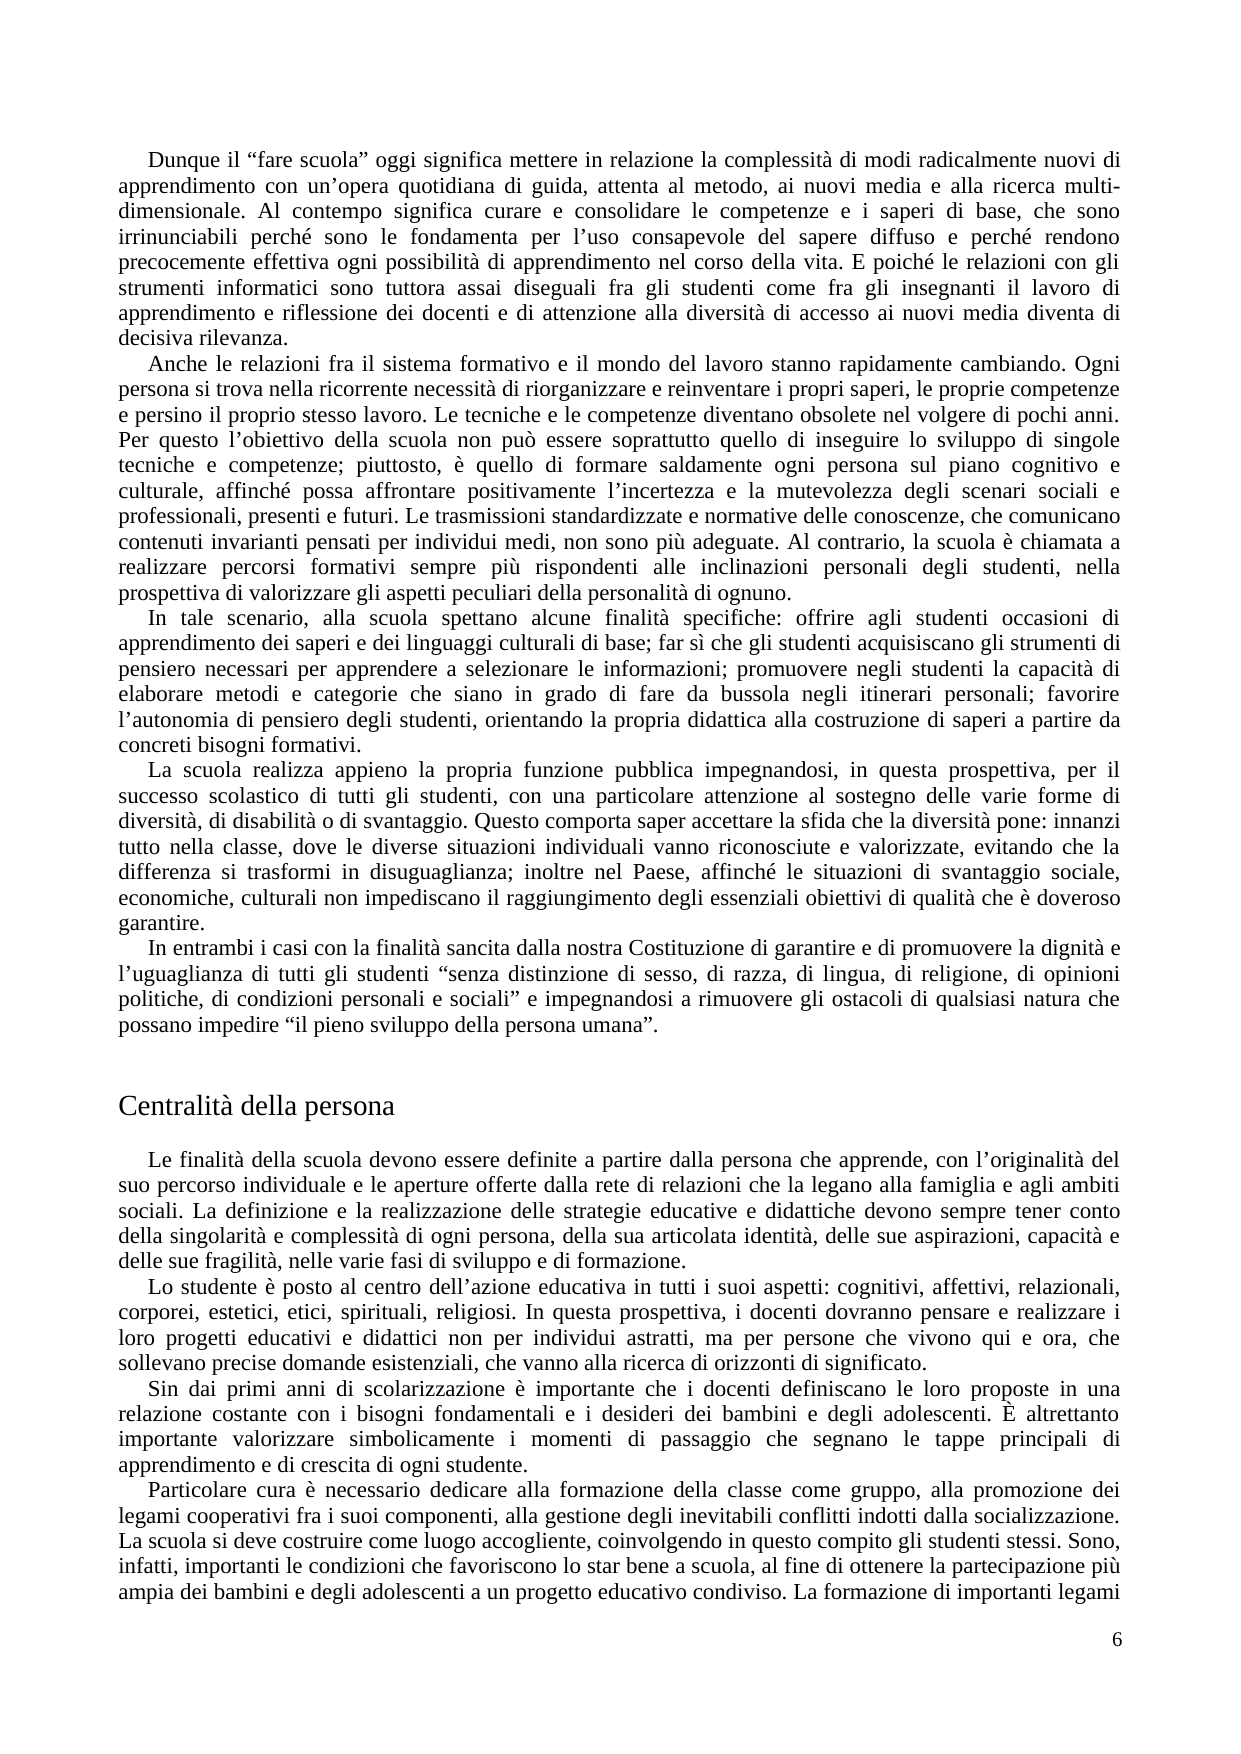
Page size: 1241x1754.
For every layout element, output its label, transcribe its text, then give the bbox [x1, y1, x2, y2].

text La scuola realizza appieno la propria funzione pubblica impegnandosi, in questa prospettiva, per il successo scolastico di tutti gli studenti, con una particolare attenzione al sostegno delle varie forme di diversità, di disabilità o di svantaggio. Questo comporta saper accettare la sfida che la diversità pone: innanzi tutto nella classe, dove le diverse situazioni individuali vanno riconosciute e valorizzate, evitando che la differenza si trasformi in disuguaglianza; inoltre nel Paese, affinché le situazioni di svantaggio sociale, economiche, culturali non impediscano il raggiungimento degli essenziali obiettivi di qualità che è doveroso garantire. [118, 758, 1122, 936]
text In entrambi i casi con la finalità sancita dalla nostra Costituzione di garantire e di promuovere la dignità e l’uguaglianza di tutti gli studenti “senza distinzione di sesso, di razza, di lingua, di religione, di opinioni politiche, di condizioni personali e sociali” e impegnandosi a rimuovere gli ostacoli di qualsiasi natura che possano impedire “il pieno sviluppo della persona umana”. [118, 936, 1122, 1037]
text Dunque il “fare scuola” oggi significa mettere in relazione la complessità di modi radicalmente nuovi di apprendimento con un’opera quotidiana di guida, attenta al metodo, ai nuovi media e alla ricerca multi-dimensionale. Al contempo significa curare e consolidare le competenze e i saperi di base, che sono irrinunciabili perché sono le fondamenta per l’uso consapevole del sapere diffuso e perché rendono precocemente effettiva ogni possibilità di apprendimento nel corso della vita. E poiché le relazioni con gli strumenti informatici sono tuttora assai diseguali fra gli studenti come fra gli insegnanti il lavoro di apprendimento e riflessione dei docenti e di attenzione alla diversità di accesso ai nuovi media diventa di decisiva rilevanza. [118, 148, 1122, 351]
subtitle Centralità della persona [118, 1088, 1122, 1122]
text Lo studente è posto al centro dell’azione educativa in tutti i suoi aspetti: cognitivi, affettivi, relazionali, corporei, estetici, etici, spirituali, religiosi. In questa prospettiva, i docenti dovranno pensare e realizzare i loro progetti educativi e didattici non per individui astratti, ma per persone che vivono qui e ora, che sollevano precise domande esistenziali, che vanno alla ricerca di orizzonti di significato. [118, 1274, 1122, 1376]
text In tale scenario, alla scuola spettano alcune finalità specifiche: offrire agli studenti occasioni di apprendimento dei saperi e dei linguaggi culturali di base; far sì che gli studenti acquisiscano gli strumenti di pensiero necessari per apprendere a selezionare le informazioni; promuovere negli studenti la capacità di elaborare metodi e categorie che siano in grado di fare da bussola negli itinerari personali; favorire l’autonomia di pensiero degli studenti, orientando la propria didattica alla costruzione di saperi a partire da concreti bisogni formativi. [118, 605, 1122, 758]
text Sin dai primi anni di scolarizzazione è importante che i docenti definiscano le loro proposte in una relazione costante con i bisogni fondamentali e i desideri dei bambini e degli adolescenti. È altrettanto importante valorizzare simbolicamente i momenti di passaggio che segnano le tappe principali di apprendimento e di crescita di ogni studente. [118, 1376, 1122, 1477]
text Anche le relazioni fra il sistema formativo e il mondo del lavoro stanno rapidamente cambiando. Ogni persona si trova nella ricorrente necessità di riorganizzare e reinventare i propri saperi, le proprie competenze e persino il proprio stesso lavoro. Le tecniche e le competenze diventano obsolete nel volgere di pochi anni. Per questo l’obiettivo della scuola non può essere soprattutto quello di inseguire lo sviluppo di singole tecniche e competenze; piuttosto, è quello di formare saldamente ogni persona sul piano cognitivo e culturale, affinché possa affrontare positivamente l’incertezza e la mutevolezza degli scenari sociali e professionali, presenti e futuri. Le trasmissioni standardizzate e normative delle conoscenze, che comunicano contenuti invarianti pensati per individui medi, non sono più adeguate. Al contrario, la scuola è chiamata a realizzare percorsi formativi sempre più rispondenti alle inclinazioni personali degli studenti, nella prospettiva di valorizzare gli aspetti peculiari della personalità di ognuno. [118, 351, 1122, 605]
text Le finalità della scuola devono essere definite a partire dalla persona che apprende, con l’originalità del suo percorso individuale e le aperture offerte dalla rete di relazioni che la legano alla famiglia e agli ambiti sociali. La definizione e la realizzazione delle strategie educative e didattiche devono sempre tener conto della singolarità e complessità di ogni persona, della sua articolata identità, delle sue aspirazioni, capacità e delle sue fragilità, nelle varie fasi di sviluppo e di formazione. [118, 1147, 1122, 1274]
text Particolare cura è necessario dedicare alla formazione della classe come gruppo, alla promozione dei legami cooperativi fra i suoi componenti, alla gestione degli inevitabili conflitti indotti dalla socializzazione. La scuola si deve costruire come luogo accogliente, coinvolgendo in questo compito gli studenti stessi. Sono, infatti, importanti le condizioni che favoriscono lo star bene a scuola, al fine di ottenere la partecipazione più ampia dei bambini e degli adolescenti a un progetto educativo condiviso. La formazione di importanti legami [118, 1477, 1122, 1604]
